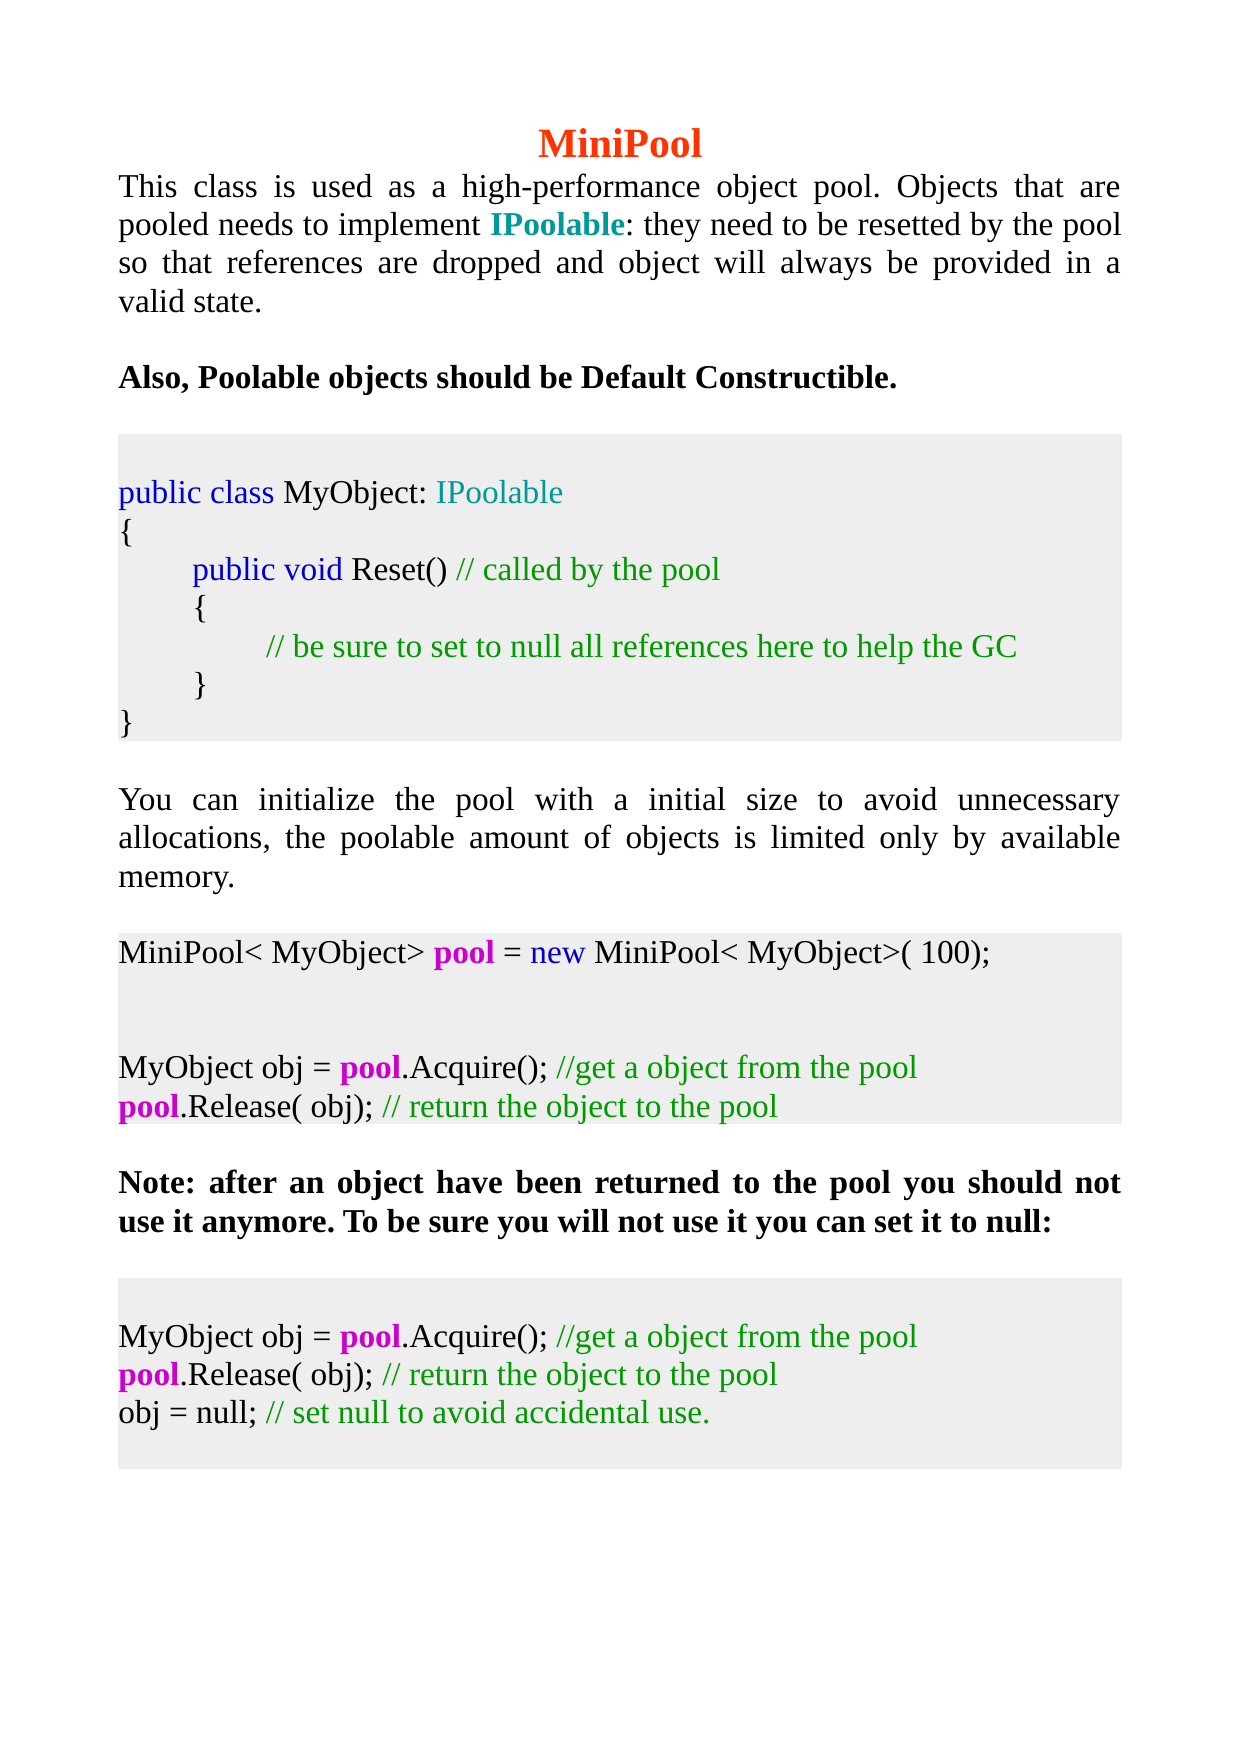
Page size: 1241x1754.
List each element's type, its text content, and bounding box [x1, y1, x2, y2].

text // be sure to set to null all references here to help the GC [118, 626, 1122, 664]
text obj = null; // set null to avoid accidental use. [118, 1393, 1122, 1431]
text MyObject obj = pool.Acquire(); //get a object from the pool [118, 1316, 1122, 1354]
text { [118, 588, 1122, 626]
text This class is used as a high-performance object pool. Objects that are pooled needs to implement IPoolable: they need to be resetted by the pool so that references are dropped and object will always be provided in a valid state. [118, 166, 1122, 319]
text { [118, 511, 1122, 549]
text MiniPool< MyObject> pool = new MiniPool< MyObject>( 100); [118, 933, 1122, 971]
text You can initialize the pool with a initial size to avoid unnecessary allocations, the poolable amount of objects is limited only by available memory. [118, 779, 1122, 894]
text pool.Release( obj); // return the object to the pool [118, 1354, 1122, 1393]
text Note: after an object have been returned to the pool you should not use it anymore. To be sure you will not use it you can set it to null: [118, 1163, 1122, 1239]
text } [118, 703, 1122, 741]
text } [118, 664, 1122, 703]
text pool.Release( obj); // return the object to the pool [118, 1086, 1122, 1124]
text Also, Poolable objects should be Default Constructible. [118, 358, 1122, 396]
text public class MyObject: IPoolable [118, 473, 1122, 511]
text public void Reset() // called by the pool [118, 549, 1122, 588]
text MiniPool [118, 118, 1122, 166]
text MyObject obj = pool.Acquire(); //get a object from the pool [118, 1048, 1122, 1086]
